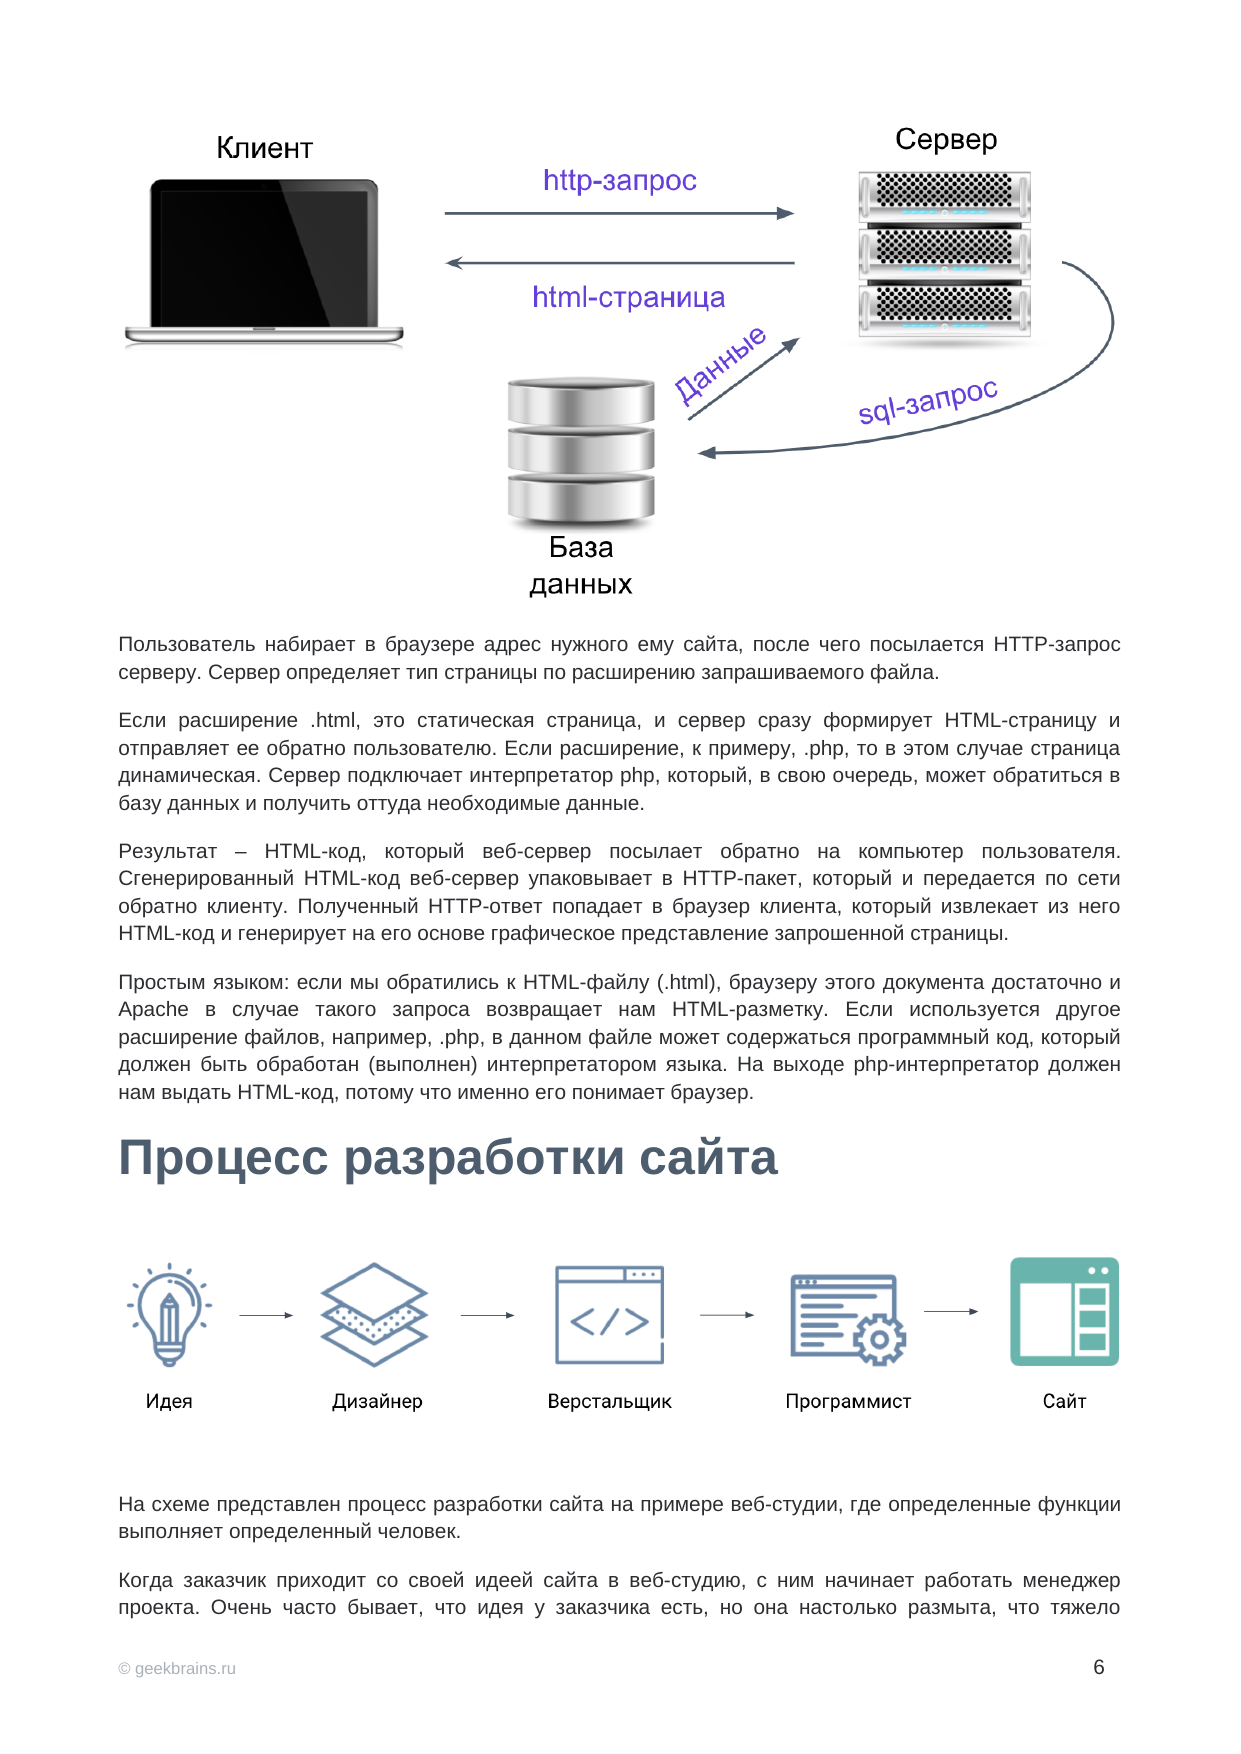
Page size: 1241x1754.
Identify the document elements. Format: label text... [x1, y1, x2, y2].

picture [118, 118, 1123, 608]
picture [118, 1254, 1123, 1419]
text Результат – HTML-код, который веб-сервер посылает обратно на компьютер пользователя. Сгенерированный HTML-код веб-сервер упаковывает в HTTP-пакет, который и передается по сети обратно клиенту. Полученный HTTP-ответ попадает в браузер клиента, который извлекает из него HTML-код и генерирует на его основе графическое представление запрошенной страницы. [118, 839, 1122, 945]
text Когда заказчик приходит со своей идеей сайта в веб-студию, с ним начинает работать менеджер проекта. Очень часто бывает, что идея у заказчика есть, но она настолько размыта, что тяжело [118, 1568, 1122, 1619]
subtitle Процесс разработки сайта [118, 1128, 1122, 1185]
text Если расширение .html, это статическая страница, и сервер сразу формирует HTML-страницу и отправляет ее обратно пользователю. Если расширение, к примеру, .php, то в этом случае страница динамическая. Сервер подключает интерпретатор php, который, в свою очередь, может обратиться в базу данных и получить оттуда необходимые данные. [118, 708, 1122, 814]
text Пользователь набирает в браузере адрес нужного ему сайта, после чего посылается HTTP-запрос серверу. Сервер определяет тип страницы по расширению запрашиваемого файла. [118, 632, 1122, 683]
text На схеме представлен процесс разработки сайта на примере веб-студии, где определенные функции выполняет определенный человек. [118, 1492, 1122, 1543]
text Простым языком: если мы обратились к HTML-файлу (.html), браузеру этого документа достаточно и Apache в случае такого запроса возвращает нам HTML-разметку. Если используется другое расширение файлов, например, .php, в данном файле может содержаться программный код, который должен быть обработан (выполнен) интерпретатором языка. На выходе php-интерпретатор должен нам выдать HTML-код, потому что именно его понимает браузер. [118, 969, 1122, 1103]
